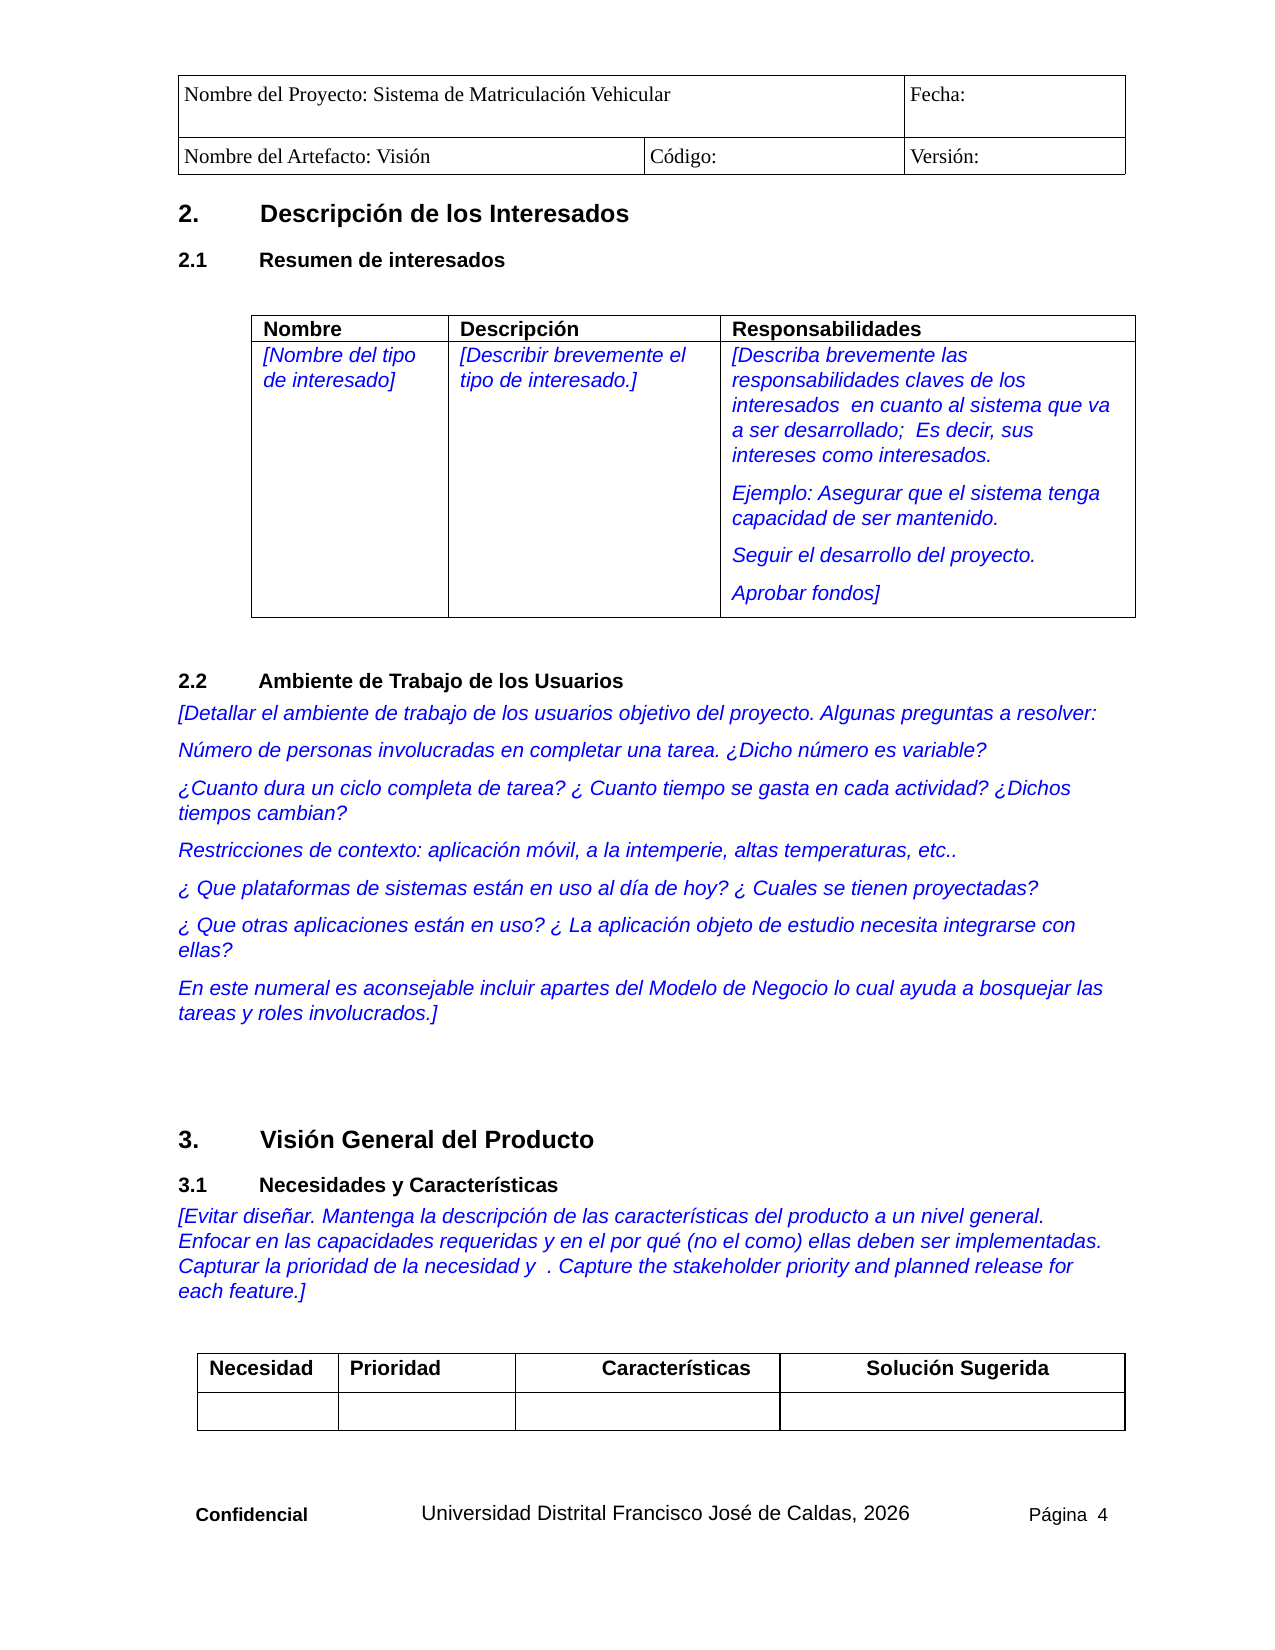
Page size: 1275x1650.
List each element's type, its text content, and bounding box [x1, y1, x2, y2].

subtitle Resumen de interesados [178, 246, 1125, 271]
subtitle Ambiente de Trabajo de los Usuarios [178, 668, 1125, 693]
table_cell [Nombre del tipo de interesado] [252, 342, 448, 617]
table_cell [Describir brevemente el tipo de interesado.] [449, 342, 720, 617]
table_header Características [516, 1354, 779, 1392]
table_header Descripción [449, 316, 720, 341]
subtitle Descripción de los Interesados [178, 199, 1125, 228]
table_header Responsabilidades [721, 316, 1135, 341]
subtitle Necesidades y Características [178, 1172, 1125, 1197]
table_cell [339, 1393, 515, 1430]
table_cell [198, 1393, 338, 1430]
text En este numeral es aconsejable incluir apartes del Modelo de Negocio lo cual ayuda a bosquejar las tareas y roles involucrados.] [178, 974, 1125, 1024]
table_cell [516, 1393, 779, 1430]
text Número de personas involucradas en completar una tarea. ¿Dicho número es variable? [178, 737, 1125, 762]
subtitle Visión General del Producto [178, 1124, 1125, 1153]
text ¿ Que plataformas de sistemas están en uso al día de hoy? ¿ Cuales se tienen proyectadas? [178, 874, 1125, 899]
table_cell [781, 1393, 1124, 1430]
text [Evitar diseñar. Mantenga la descripción de las características del producto a un nivel general. Enfocar en las capacidades requeridas y en el por qué (no el como) ellas deben ser implementadas. Capturar la prioridad de la necesidad y . Capture the stakeholder priority and planned release for each feature.] [178, 1203, 1125, 1303]
text ¿ Que otras aplicaciones están en uso? ¿ La aplicación objeto de estudio necesita integrarse con ellas? [178, 912, 1125, 962]
table_header Prioridad [339, 1354, 515, 1392]
table_header Solución Sugerida [781, 1354, 1124, 1392]
table_cell [Describa brevemente las responsabilidades claves de los interesados en cuanto al sistema que va a ser desarrollado; Es decir, sus intereses como interesados. Ejemplo: Asegurar que el sistema tenga capacidad de ser mantenido. Seguir el desarrollo del proyecto. Aprobar fondos] [721, 342, 1135, 617]
text [Detallar el ambiente de trabajo de los usuarios objetivo del proyecto. Algunas preguntas a resolver: [178, 699, 1125, 724]
text ¿Cuanto dura un ciclo completa de tarea? ¿ Cuanto tiempo se gasta en cada actividad? ¿Dichos tiempos cambian? [178, 774, 1125, 824]
table_header Necesidad [198, 1354, 338, 1392]
text Restricciones de contexto: aplicación móvil, a la intemperie, altas temperaturas, etc.. [178, 837, 1125, 862]
table_header Nombre [252, 316, 448, 341]
